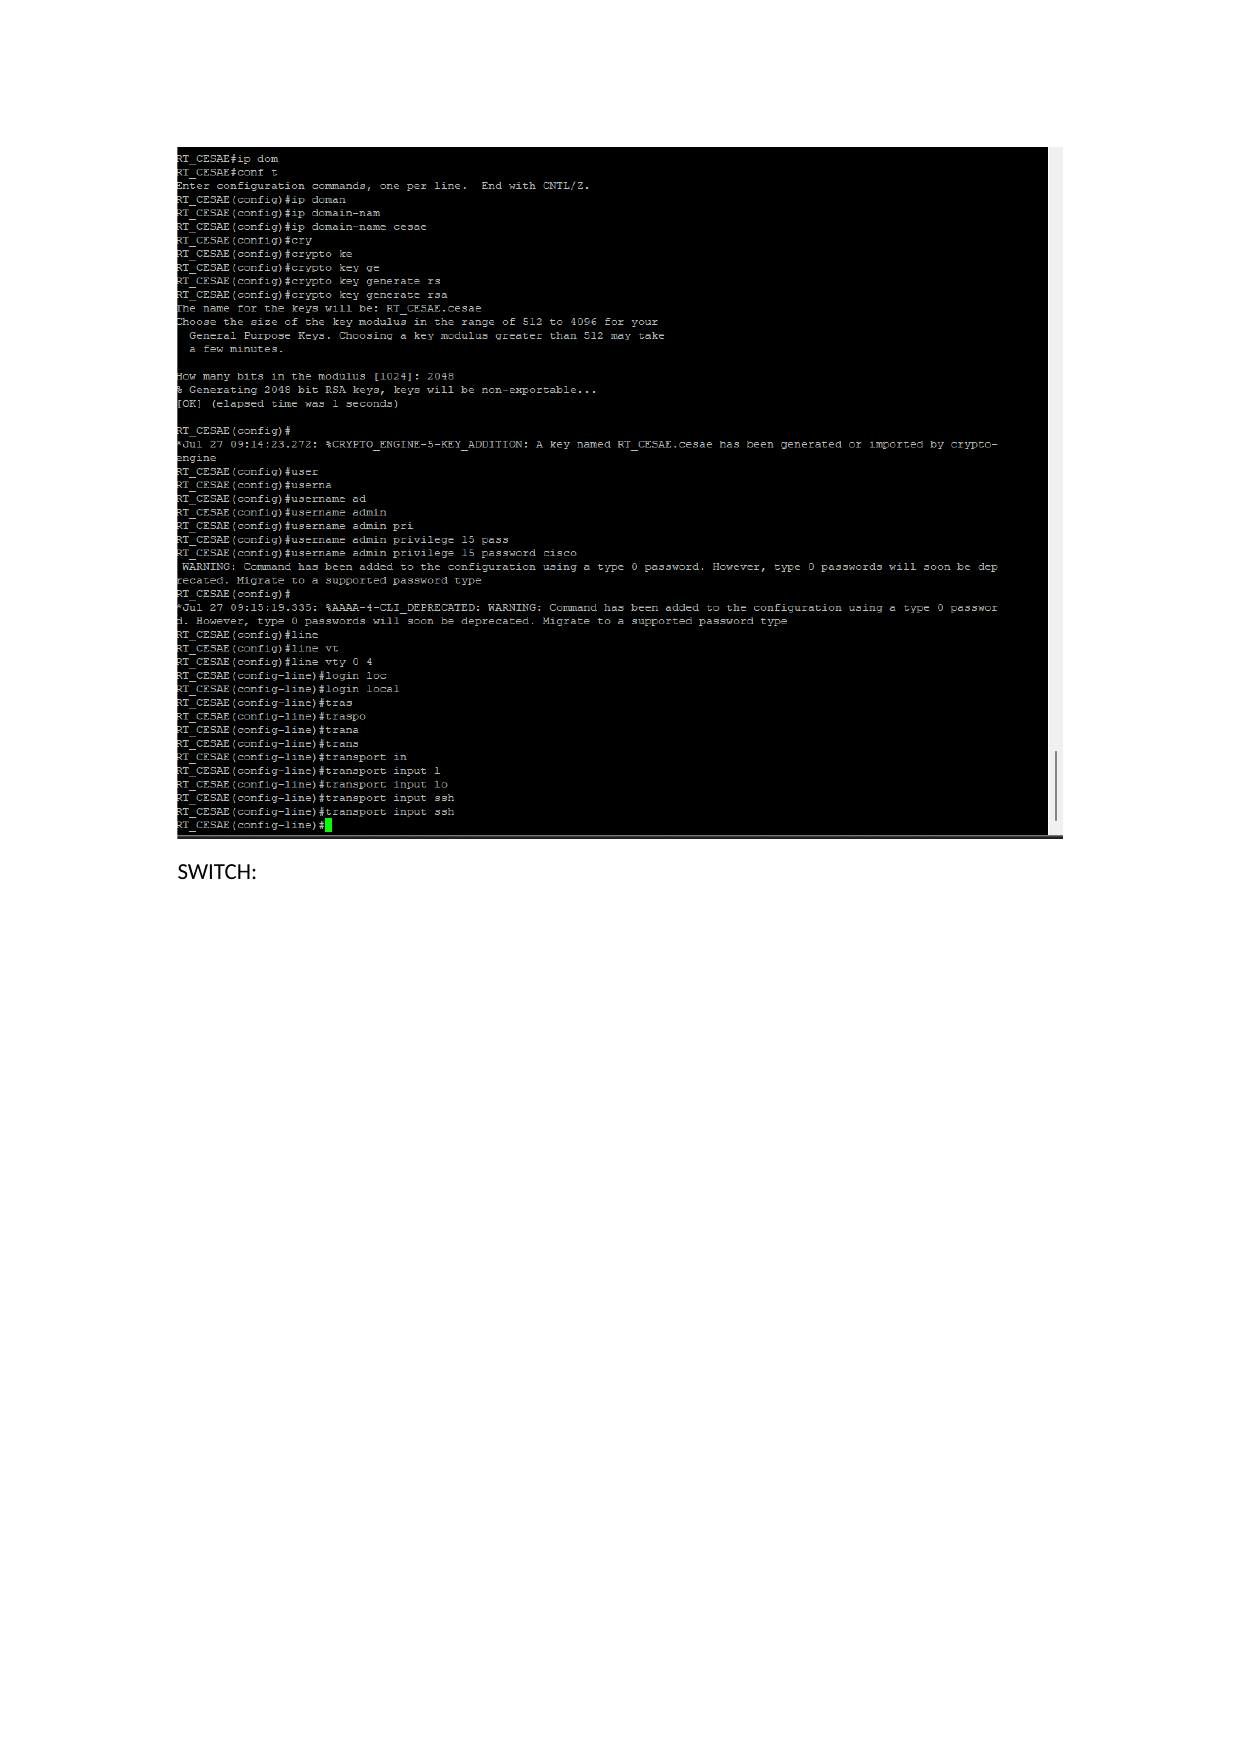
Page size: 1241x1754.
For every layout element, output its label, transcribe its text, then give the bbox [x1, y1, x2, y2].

text SWITCH: [177, 857, 1063, 885]
